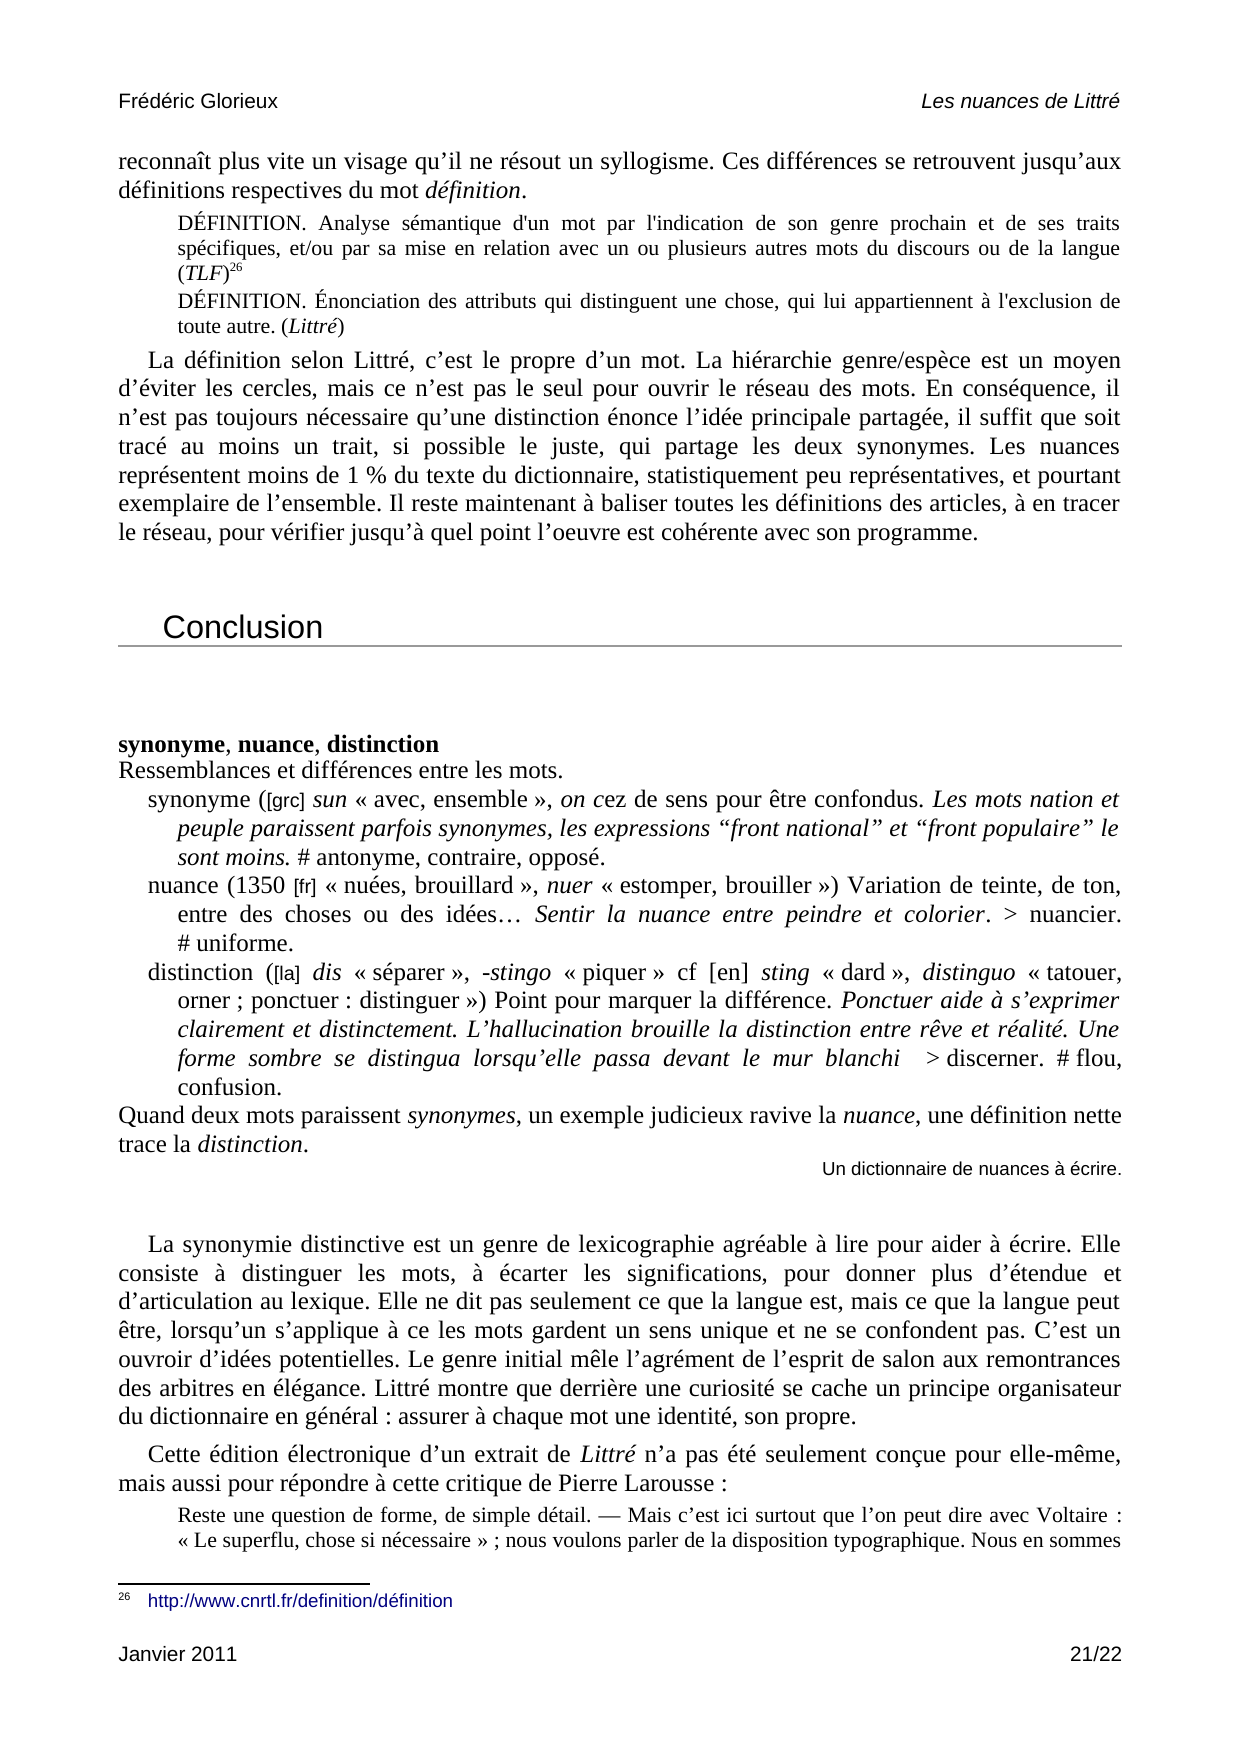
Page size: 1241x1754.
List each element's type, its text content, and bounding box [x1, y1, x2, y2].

subtitle Conclusion [118, 608, 1122, 645]
subtitle synonyme, nuance, distinction Ressemblances et différences entre les mots. [118, 729, 1122, 784]
text La synonymie distinctive est un genre de lexicographie agréable à lire pour aider à écrire. Elle consiste à distinguer les mots, à écarter les significations, pour donner plus d’étendue et d’articulation au lexique. Elle ne dit pas seulement ce que la langue est, mais ce que la langue peut être, lorsqu’un s’applique à ce les mots gardent un sens unique et ne se confondent pas. C’est un ouvroir d’idées potentielles. Le genre initial mêle l’agrément de l’esprit de salon aux remontrances des arbitres en élégance. Littré montre que derrière une curiosité se cache un principe organisateur du dictionnaire en général : assurer à chaque mot une identité, son propre. [118, 1229, 1122, 1430]
text Quand deux mots paraissent synonymes, un exemple judicieux ravive la nuance, une définition nette trace la distinction. [118, 1100, 1122, 1158]
text Cette édition électronique d’un extrait de Littré n’a pas été seulement conçue pour elle-même, mais aussi pour répondre à cette critique de Pierre Larousse : [118, 1439, 1122, 1496]
text nuance (1350 [fr] « nuées, brouillard », nuer « estomper, brouiller ») Variation de teinte, de ton, entre des choses ou des idées… Sentir la nuance entre peindre et colorier. > nuancier. # uniforme. [148, 870, 1122, 957]
text http://www.cnrtl.fr/definition/définition [118, 1590, 1122, 1612]
text distinction ([la] dis « séparer », -stingo « piquer » cf [en] sting « dard », distinguo « tatouer, orner ; ponctuer : distinguer ») Point pour marquer la différence. Ponctuer aide à s’exprimer clairement et distinctement. L’hallucination brouille la distinction entre rêve et réalité. Une forme sombre se distingua lorsqu’elle passa devant le mur blanchi > discerner. # flou, confusion. [148, 957, 1122, 1100]
text Reste une question de forme, de simple détail. — Mais c’est ici surtout que l’on peut dire avec Voltaire : « Le superflu, chose si nécessaire » ; nous voulons parler de la disposition typographique. Nous en sommes [177, 1502, 1122, 1553]
text DÉFINITION. Analyse sémantique d'un mot par l'indication de son genre prochain et de ses traits spécifiques, et/ou par sa mise en relation avec un ou plusieurs autres mots du discours ou de la langue (TLF) [177, 210, 1122, 285]
text reconnaît plus vite un visage qu’il ne résout un syllogisme. Ces différences se retrouvent jusqu’aux définitions respectives du mot définition. [118, 146, 1122, 204]
text Un dictionnaire de nuances à écrire. [236, 1158, 1122, 1179]
text La définition selon Littré, c’est le propre d’un mot. La hiérarchie genre/espèce est un moyen d’éviter les cercles, mais ce n’est pas le seul pour ouvrir le réseau des mots. En conséquence, il n’est pas toujours nécessaire qu’une distinction énonce l’idée principale partagée, il suffit que soit tracé au moins un trait, si possible le juste, qui partage les deux synonymes. Les nuances représentent moins de 1 % du texte du dictionnaire, statistiquement peu représentatives, et pourtant exemplaire de l’ensemble. Il reste maintenant à baliser toutes les définitions des articles, à en tracer le réseau, pour vérifier jusqu’à quel point l’oeuvre est cohérente avec son programme. [118, 345, 1122, 546]
text DÉFINITION. Énonciation des attributs qui distinguent une chose, qui lui appartiennent à l'exclusion de toute autre. (Littré) [177, 288, 1122, 339]
text synonyme ([grc] sun « avec, ensemble », on cez de sens pour être confondus. Les mots nation et peuple paraissent parfois synonymes, les expressions “front national” et “front populaire” le sont moins. # antonyme, contraire, opposé. [148, 784, 1122, 870]
